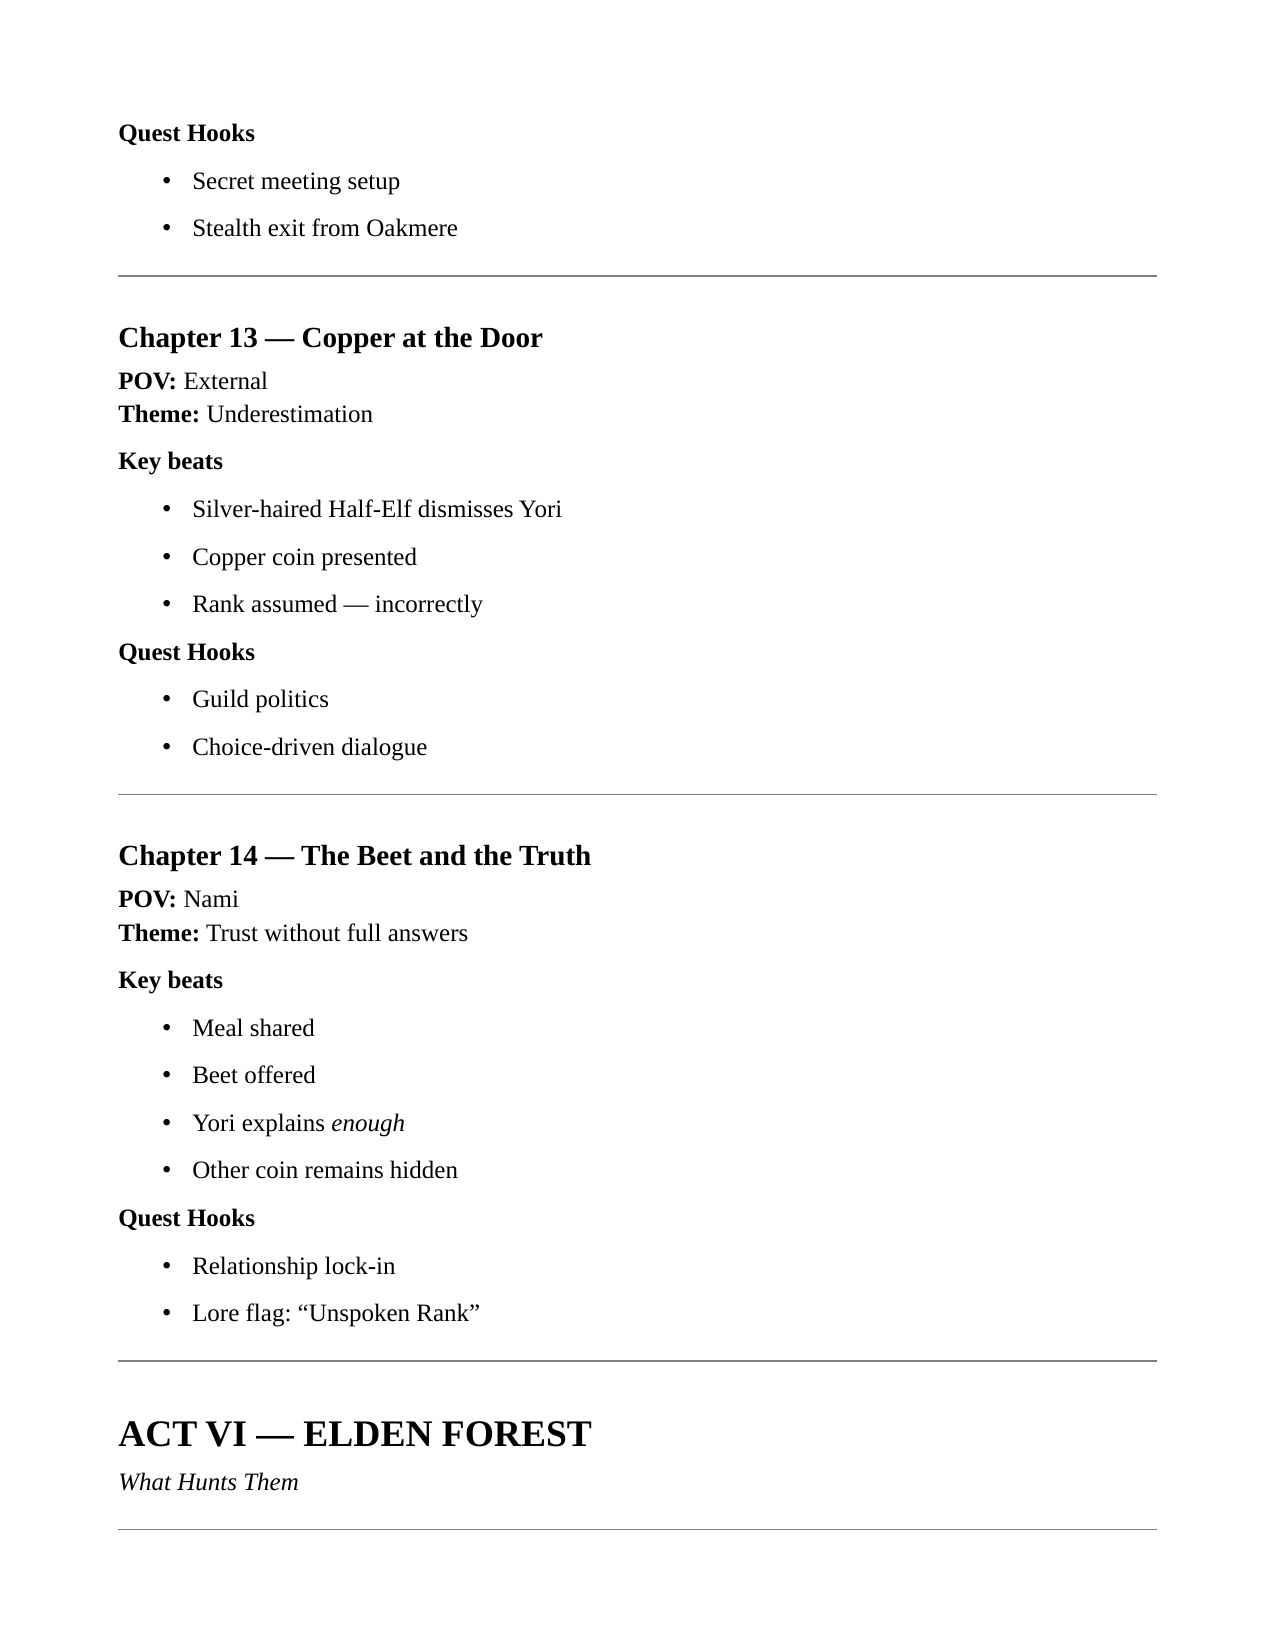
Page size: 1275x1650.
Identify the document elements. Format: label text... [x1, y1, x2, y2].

text POV: Nami Theme: Trust without full answers [118, 884, 1157, 946]
list Yori explains enough [162, 1108, 1157, 1137]
list Lore flag: “Unspoken Rank” [162, 1298, 1157, 1327]
list Silver-haired Half-Elf dismisses Yori [162, 494, 1157, 523]
list Rank assumed — incorrectly [162, 589, 1157, 618]
text Key beats [118, 446, 1157, 475]
text Quest Hooks [118, 1203, 1157, 1232]
list Other coin remains hidden [162, 1156, 1157, 1184]
list Choice-driven dialogue [162, 732, 1157, 761]
list Relationship lock-in [162, 1251, 1157, 1279]
list Guild politics [162, 684, 1157, 713]
list Stealth exit from Oakmere [162, 213, 1157, 242]
list Secret meeting setup [162, 166, 1157, 194]
list Meal shared [162, 1013, 1157, 1042]
text Quest Hooks [118, 637, 1157, 666]
subtitle Chapter 13 — Copper at the Door [118, 320, 1157, 353]
subtitle Chapter 14 — The Beet and the Truth [118, 838, 1157, 872]
text Key beats [118, 965, 1157, 994]
text Quest Hooks [118, 118, 1157, 147]
list Copper coin presented [162, 542, 1157, 570]
text What Hunts Them [118, 1467, 1157, 1496]
subtitle ACT VI — ELDEN FOREST [118, 1411, 1157, 1454]
list Beet offered [162, 1060, 1157, 1089]
text POV: External Theme: Underestimation [118, 366, 1157, 428]
